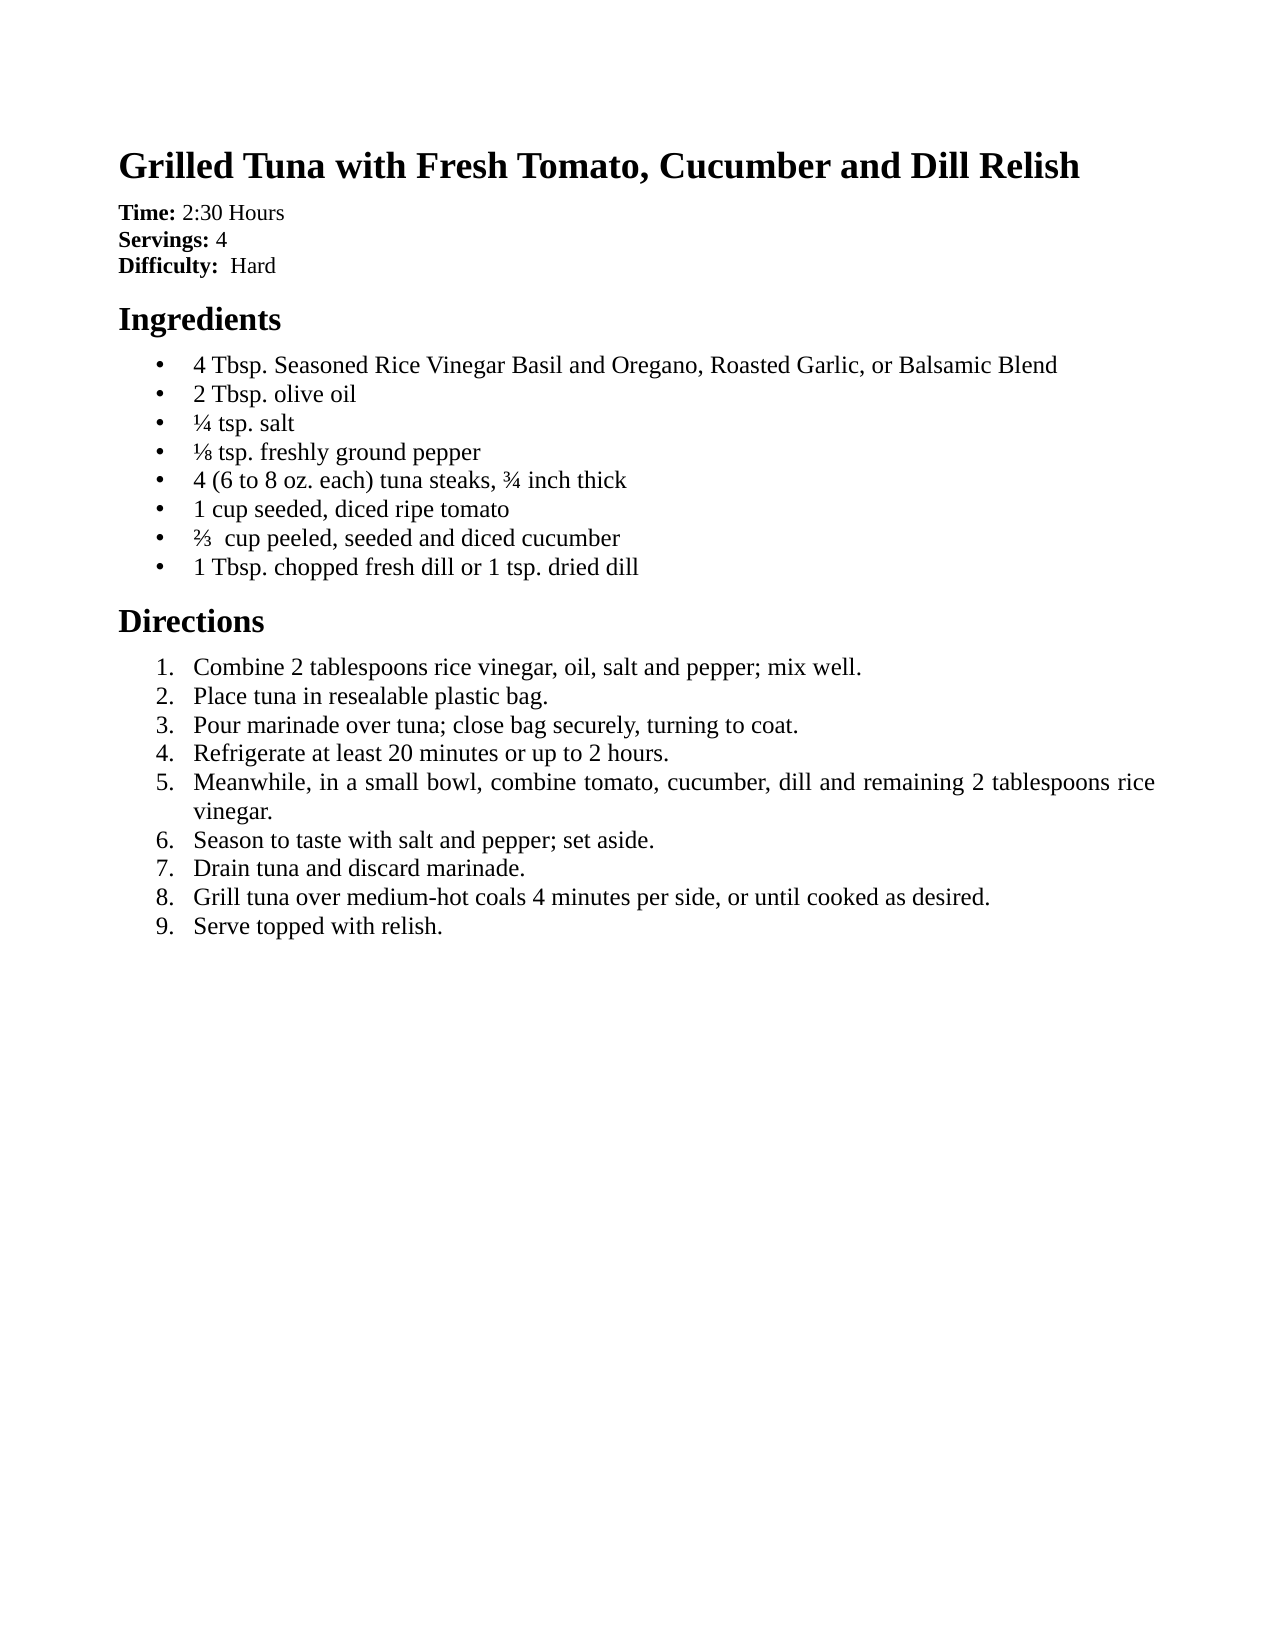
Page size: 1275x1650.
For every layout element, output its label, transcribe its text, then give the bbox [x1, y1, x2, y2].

list Serve topped with relish. [156, 911, 1157, 940]
list 4 (6 to 8 oz. each) tuna steaks, ¾ inch thick [156, 465, 1157, 494]
list 1 Tbsp. chopped fresh dill or 1 tsp. dried dill [156, 552, 1157, 580]
list 1 cup seeded, diced ripe tomato [156, 494, 1157, 523]
subtitle Directions [118, 601, 1157, 640]
list ⅔ cup peeled, seeded and diced cucumber [156, 523, 1157, 552]
list Place tuna in resealable plastic bag. [156, 681, 1157, 710]
list Drain tuna and discard marinade. [156, 853, 1157, 882]
list 2 Tbsp. olive oil [156, 379, 1157, 408]
list Grill tuna over medium-hot coals 4 minutes per side, or until cooked as desired. [156, 882, 1157, 911]
list Season to taste with salt and pepper; set aside. [156, 825, 1157, 853]
list ⅛ tsp. freshly ground pepper [156, 437, 1157, 465]
text Difficulty: Hard [118, 252, 1157, 278]
list Pour marinade over tuna; close bag securely, turning to coat. [156, 710, 1157, 738]
list 4 Tbsp. Seasoned Rice Vinegar Basil and Oregano, Roasted Garlic, or Balsamic Blend [156, 350, 1157, 379]
list Meanwhile, in a small bowl, combine tomato, cucumber, dill and remaining 2 tablespoons rice vinegar. [156, 767, 1157, 825]
subtitle Grilled Tuna with Fresh Tomato, Cucumber and Dill Relish [118, 143, 1157, 187]
list Refrigerate at least 20 minutes or up to 2 hours. [156, 738, 1157, 767]
text Time: 2:30 Hours [118, 199, 1157, 226]
list Combine 2 tablespoons rice vinegar, oil, salt and pepper; mix well. [156, 652, 1157, 681]
text Servings: 4 [118, 226, 1157, 252]
list ¼ tsp. salt [156, 408, 1157, 437]
subtitle Ingredients [118, 299, 1157, 338]
